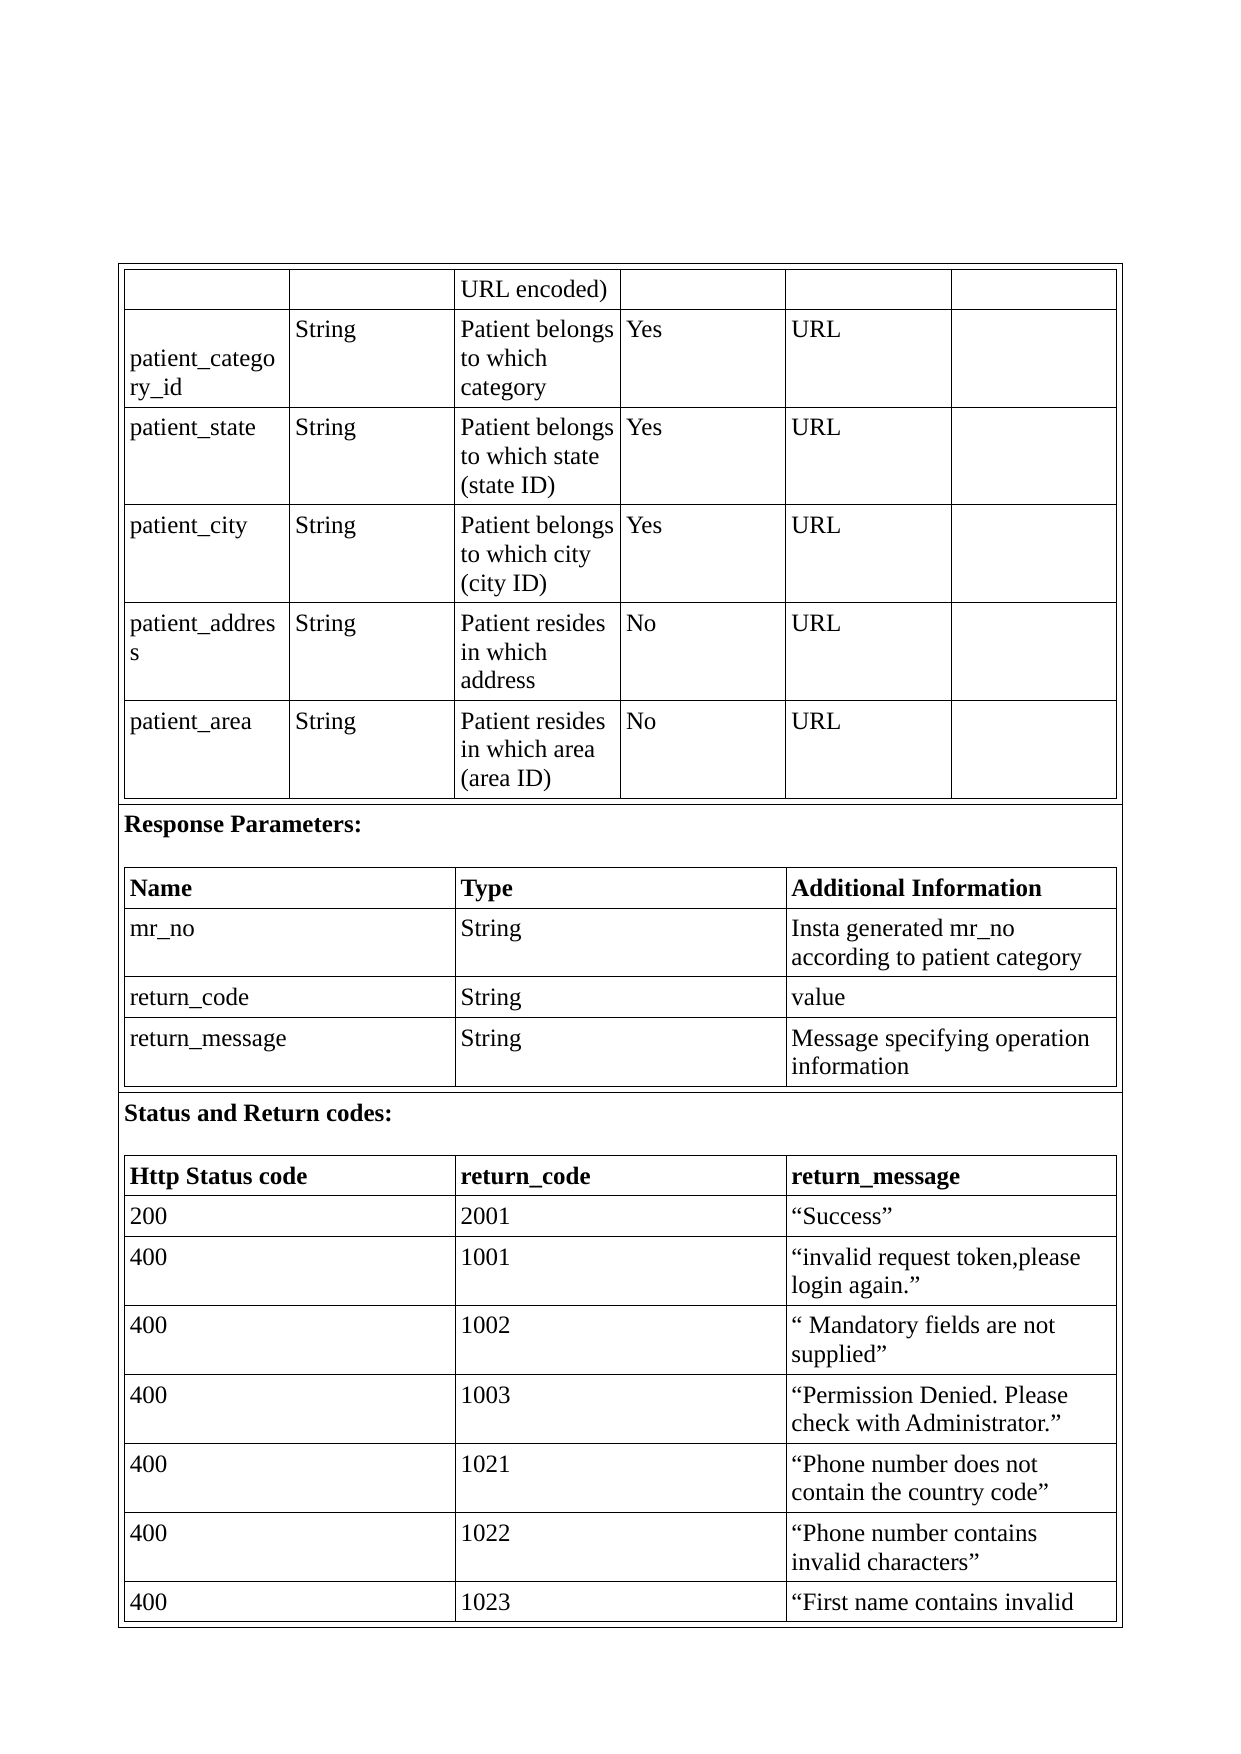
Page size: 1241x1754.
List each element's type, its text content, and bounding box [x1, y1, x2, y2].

table_cell patient_area [125, 701, 289, 798]
table_cell 400 [125, 1306, 455, 1374]
table_cell Response Parameters: [119, 805, 1122, 1092]
table_cell return_message [125, 1018, 455, 1086]
table_cell [952, 310, 1116, 407]
table_header return_message [787, 1156, 1116, 1195]
table_cell String [456, 977, 786, 1017]
table_cell String [456, 909, 786, 976]
table_cell String [290, 505, 454, 602]
table_cell 200 [125, 1196, 455, 1236]
table_cell mr_no [125, 909, 455, 976]
table_header return_code [456, 1156, 786, 1195]
table_header Additional Information [787, 868, 1116, 907]
table_cell patient_state [125, 408, 289, 504]
table_cell [621, 270, 785, 309]
table_cell 1021 [456, 1444, 786, 1512]
table_cell String [290, 701, 454, 798]
table_cell [119, 264, 1122, 804]
table_cell 1023 [456, 1582, 786, 1621]
table_cell “Phone number does not contain the country code” [787, 1444, 1116, 1512]
table_header Name [125, 868, 455, 907]
table_cell Patient belongs to which city (city ID) [455, 505, 620, 602]
table_cell URL [786, 701, 951, 798]
table_cell 1001 [456, 1237, 786, 1305]
table_cell patient_category_id [125, 310, 289, 407]
table_cell URL [786, 310, 951, 407]
table_cell Insta generated mr_no according to patient category [787, 909, 1116, 976]
table_cell 1002 [456, 1306, 786, 1374]
table_cell [952, 270, 1116, 309]
table_cell 400 [125, 1375, 455, 1443]
table_header Http Status code [125, 1156, 455, 1195]
table_cell return_code [125, 977, 455, 1017]
table_cell String [456, 1018, 786, 1086]
table_cell [786, 270, 951, 309]
table_cell URL encoded) [455, 270, 620, 309]
table_cell “Success” [787, 1196, 1116, 1236]
table_cell URL [786, 505, 951, 602]
table_cell 400 [125, 1513, 455, 1581]
table_cell Message specifying operation information [787, 1018, 1116, 1086]
table_cell “Phone number contains invalid characters” [787, 1513, 1116, 1581]
table_cell No [621, 603, 785, 700]
table_cell [952, 408, 1116, 504]
table_cell Patient resides in which area (area ID) [455, 701, 620, 798]
table_cell “First name contains invalid [787, 1582, 1116, 1621]
table_cell 1003 [456, 1375, 786, 1443]
table_cell Patient belongs to which category [455, 310, 620, 407]
table_cell No [621, 701, 785, 798]
table_cell [290, 270, 454, 309]
table_cell patient_city [125, 505, 289, 602]
table_cell 1022 [456, 1513, 786, 1581]
table_cell “invalid request token,please login again.” [787, 1237, 1116, 1305]
table_cell Patient belongs to which state (state ID) [455, 408, 620, 504]
table_cell URL [786, 603, 951, 700]
table_cell value [787, 977, 1116, 1017]
table_cell [952, 603, 1116, 700]
table_cell [125, 270, 289, 309]
table_cell String [290, 408, 454, 504]
table_cell Patient resides in which address [455, 603, 620, 700]
table_cell “Permission Denied. Please check with Administrator.” [787, 1375, 1116, 1443]
table_cell String [290, 310, 454, 407]
table_cell URL [786, 408, 951, 504]
table_cell 2001 [456, 1196, 786, 1236]
table_cell “ Mandatory fields are not supplied” [787, 1306, 1116, 1374]
table_cell Yes [621, 310, 785, 407]
table_cell [952, 505, 1116, 602]
table_header Type [456, 868, 786, 907]
table_cell 400 [125, 1444, 455, 1512]
table_cell 400 [125, 1582, 455, 1621]
table_cell Yes [621, 505, 785, 602]
table_cell String [290, 603, 454, 700]
table_cell Yes [621, 408, 785, 504]
table_cell [952, 701, 1116, 798]
table_cell Status and Return codes: [119, 1093, 1122, 1627]
table_cell 400 [125, 1237, 455, 1305]
table_cell patient_address [125, 603, 289, 700]
